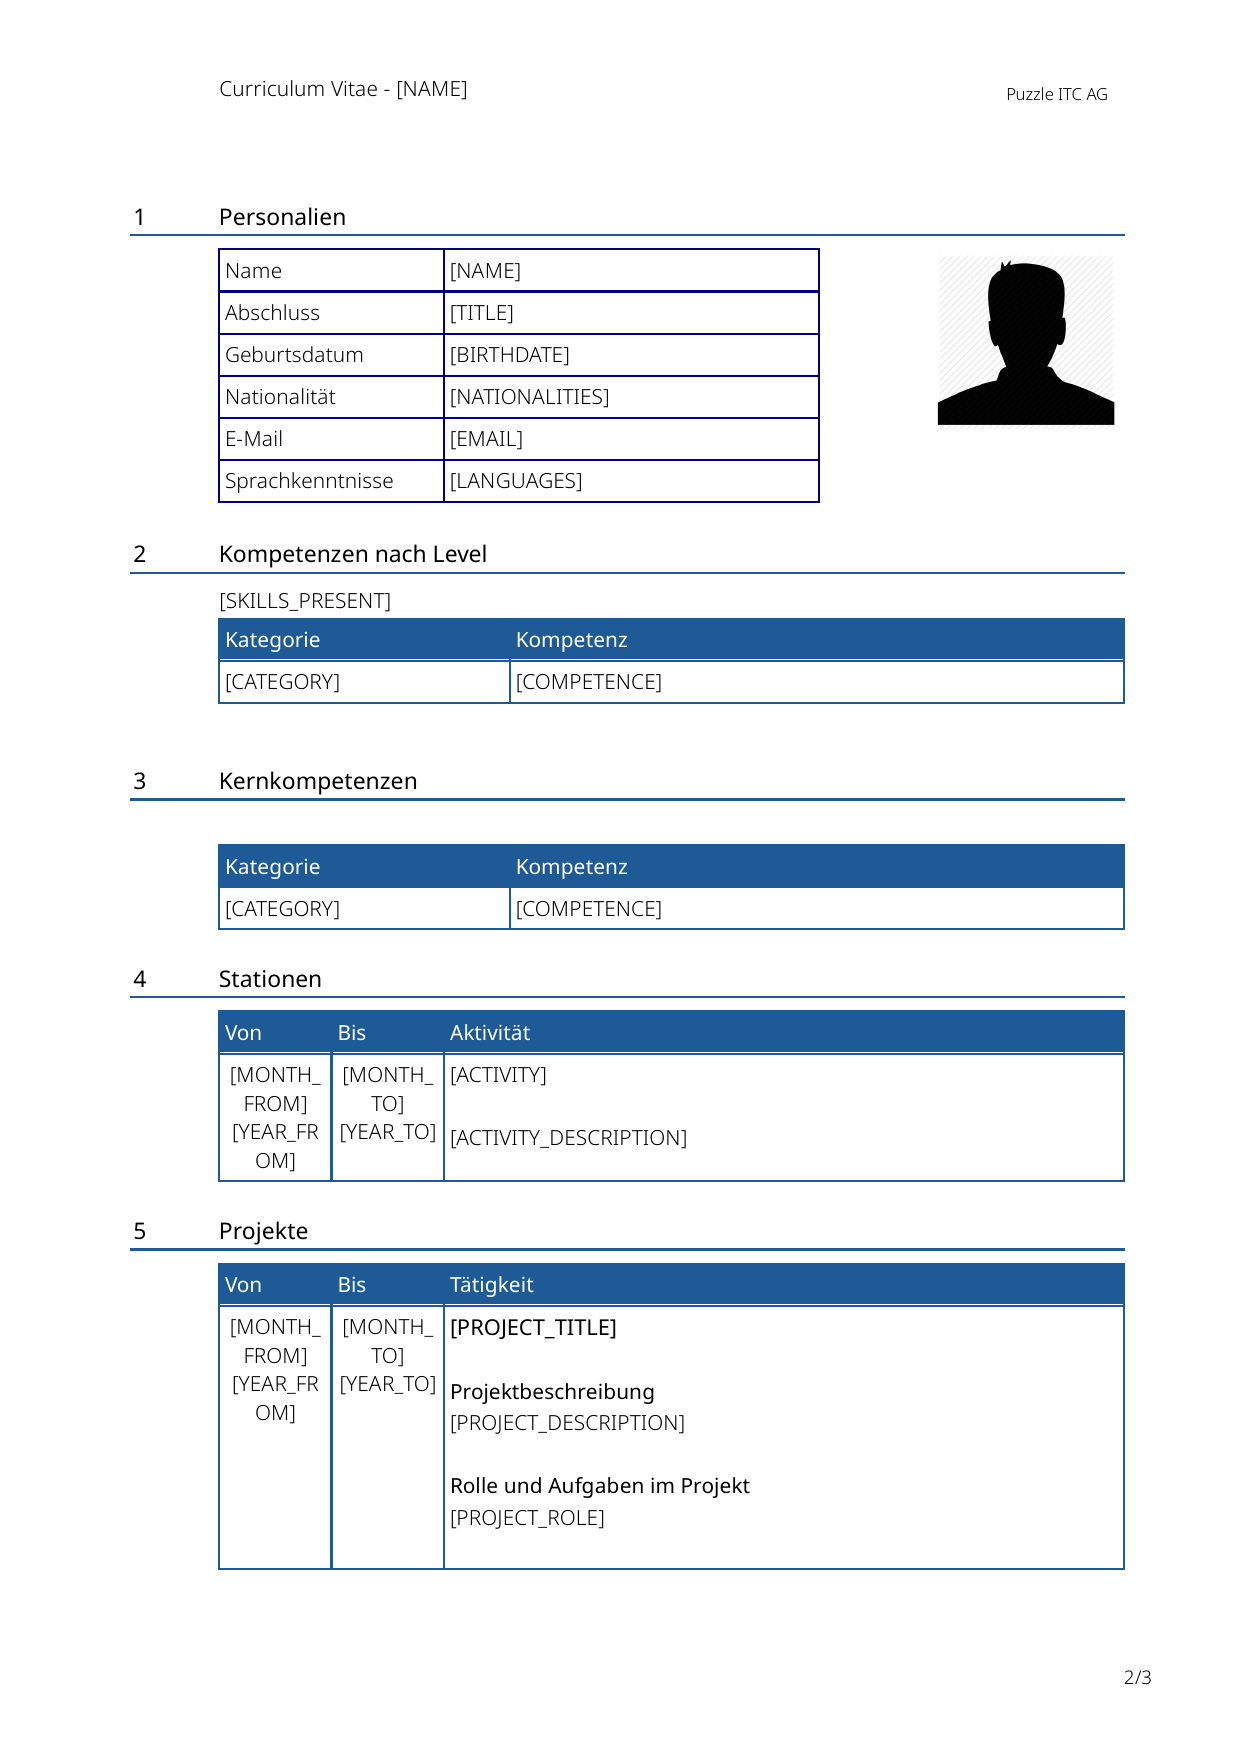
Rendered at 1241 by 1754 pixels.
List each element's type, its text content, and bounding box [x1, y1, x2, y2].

table_cell [EMAIL] [445, 419, 818, 459]
table_cell [ACTIVITY] [ACTIVITY_DESCRIPTION] [445, 1055, 1123, 1180]
subtitle Kompetenzen nach Level [130, 535, 1125, 572]
subtitle Personalien [130, 197, 1125, 234]
table_cell [NATIONALITIES] [445, 377, 818, 417]
table_cell [MONTH_TO][YEAR_TO] [333, 1307, 443, 1568]
table_cell Sprachkenntnisse [220, 461, 443, 501]
table_cell [MONTH_TO][YEAR_TO] [333, 1055, 443, 1180]
table_header Kategorie [220, 846, 509, 886]
table_cell [TITLE] [445, 293, 818, 332]
table_header Von [220, 1013, 330, 1052]
table_header [932, 249, 1120, 437]
table_header Bis [333, 1265, 443, 1304]
table_cell [COMPETENCE] [511, 888, 1123, 928]
table_cell Abschluss [220, 293, 443, 332]
table_cell [MONTH_FROM][YEAR_FROM] [220, 1307, 330, 1568]
table_cell [CATEGORY] [220, 662, 509, 702]
table_cell [COMPETENCE] [511, 662, 1123, 702]
table_header Kategorie [220, 620, 509, 659]
table_header Von [220, 1265, 330, 1304]
table_header Bis [333, 1013, 443, 1052]
subtitle Projekte [130, 1212, 1125, 1248]
subtitle Kernkompetenzen [130, 762, 1125, 798]
table_cell Nationalität [220, 377, 443, 417]
table_cell Geburtsdatum [220, 335, 443, 374]
table_cell [LANGUAGES] [445, 461, 818, 501]
table_header Kompetenz [511, 620, 1123, 659]
table_cell [CATEGORY] [220, 888, 509, 928]
table_cell [MONTH_FROM][YEAR_FROM] [220, 1055, 330, 1180]
table_cell E-Mail [220, 419, 443, 459]
table_header Name [220, 250, 443, 290]
table_header Kompetenz [511, 846, 1123, 886]
table_header [NAME] [445, 250, 818, 290]
table_cell [BIRTHDATE] [445, 335, 818, 374]
subtitle Stationen [130, 959, 1125, 996]
text [SKILLS_PRESENT] [219, 586, 1125, 614]
table_header Tätigkeit [445, 1265, 1123, 1304]
table_cell [PROJECT_TITLE] Projektbeschreibung [PROJECT_DESCRIPTION] Rolle und Aufgaben im Projekt [PROJECT_ROLE] [445, 1307, 1123, 1568]
table_header Aktivität [445, 1013, 1123, 1052]
picture [937, 254, 1115, 431]
